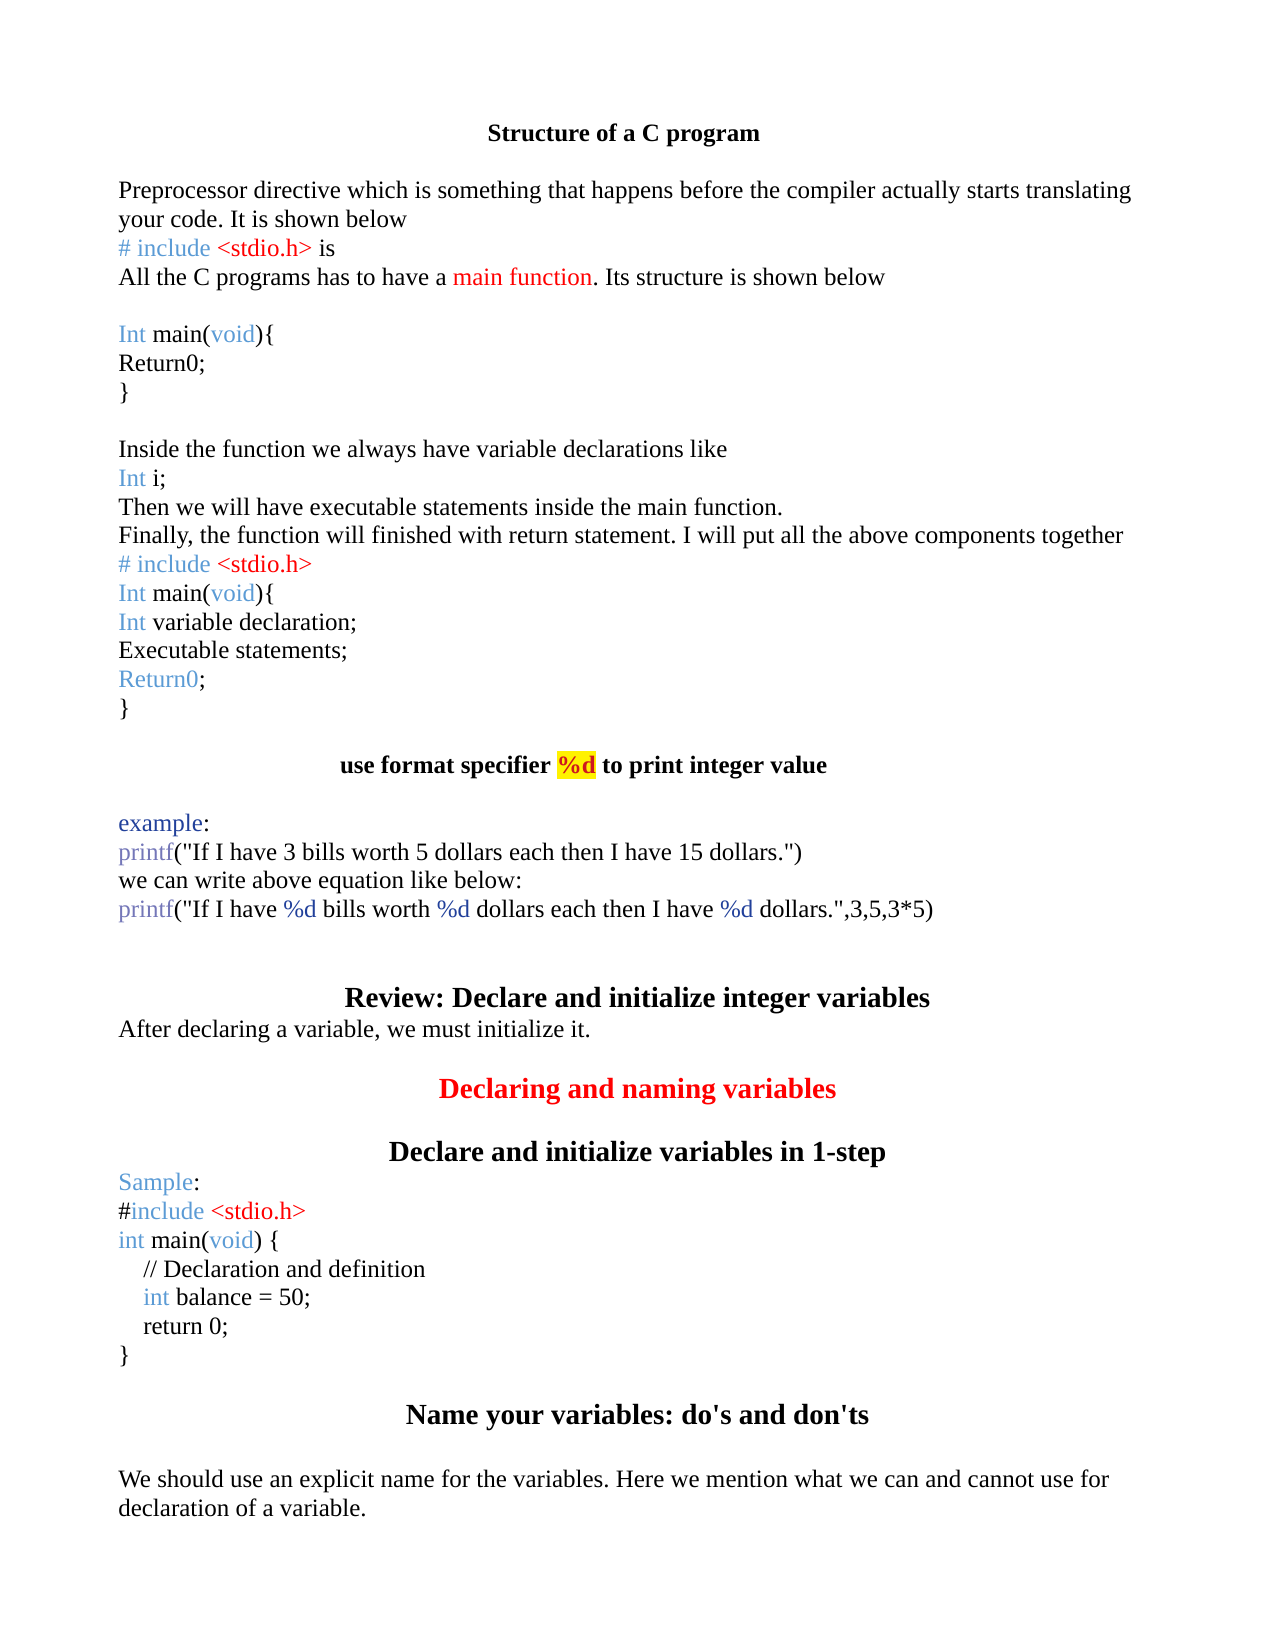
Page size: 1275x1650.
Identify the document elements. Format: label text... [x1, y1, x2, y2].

text Int i; [118, 463, 1157, 492]
text Executable statements; [118, 636, 1157, 664]
text Int main(void){ [118, 578, 1157, 607]
text We should use an explicit name for the variables. Here we mention what we can and cannot use for declaration of a variable. [118, 1464, 1157, 1522]
text Name your variables: do's and don'ts [118, 1397, 1157, 1431]
text // Declaration and definition [118, 1254, 1157, 1282]
text After declaring a variable, we must initialize it. [118, 1014, 1157, 1043]
text printf("If I have 3 bills worth 5 dollars each then I have 15 dollars.") [118, 837, 1157, 866]
text return 0; [118, 1311, 1157, 1340]
text printf("If I have %d bills worth %d dollars each then I have %d dollars.",3,5,3*5) [118, 894, 1157, 923]
text Int variable declaration; [118, 607, 1157, 636]
text Preprocessor directive which is something that happens before the compiler actually starts translating your code. It is shown below [118, 176, 1157, 233]
text Return0; [118, 664, 1157, 693]
text All the C programs has to have a main function. Its structure is shown below [118, 262, 1157, 291]
text #include <stdio.h> [118, 1196, 1157, 1225]
text int balance = 50; [118, 1282, 1157, 1311]
text Review: Declare and initialize integer variables [118, 981, 1157, 1014]
text we can write above equation like below: [118, 866, 1157, 894]
text Declare and initialize variables in 1-step [118, 1134, 1157, 1167]
text int main(void) { [118, 1225, 1157, 1254]
text Return0; [118, 348, 1157, 377]
text } [118, 377, 1157, 406]
text } [118, 1340, 1157, 1369]
text Structure of a C program [487, 118, 1157, 147]
text Sample: [118, 1167, 1157, 1196]
text Then we will have executable statements inside the main function. [118, 492, 1157, 521]
text Inside the function we always have variable declarations like [118, 434, 1157, 463]
text use format specifier %d to print integer value [340, 751, 1157, 779]
text } [118, 693, 1157, 722]
text Int main(void){ [118, 319, 1157, 348]
text Declaring and naming variables [118, 1072, 1157, 1105]
text # include <stdio.h> is [118, 233, 1157, 262]
text # include <stdio.h> [118, 549, 1157, 578]
text Finally, the function will finished with return statement. I will put all the above components together [118, 521, 1157, 549]
text example: [118, 808, 1157, 837]
